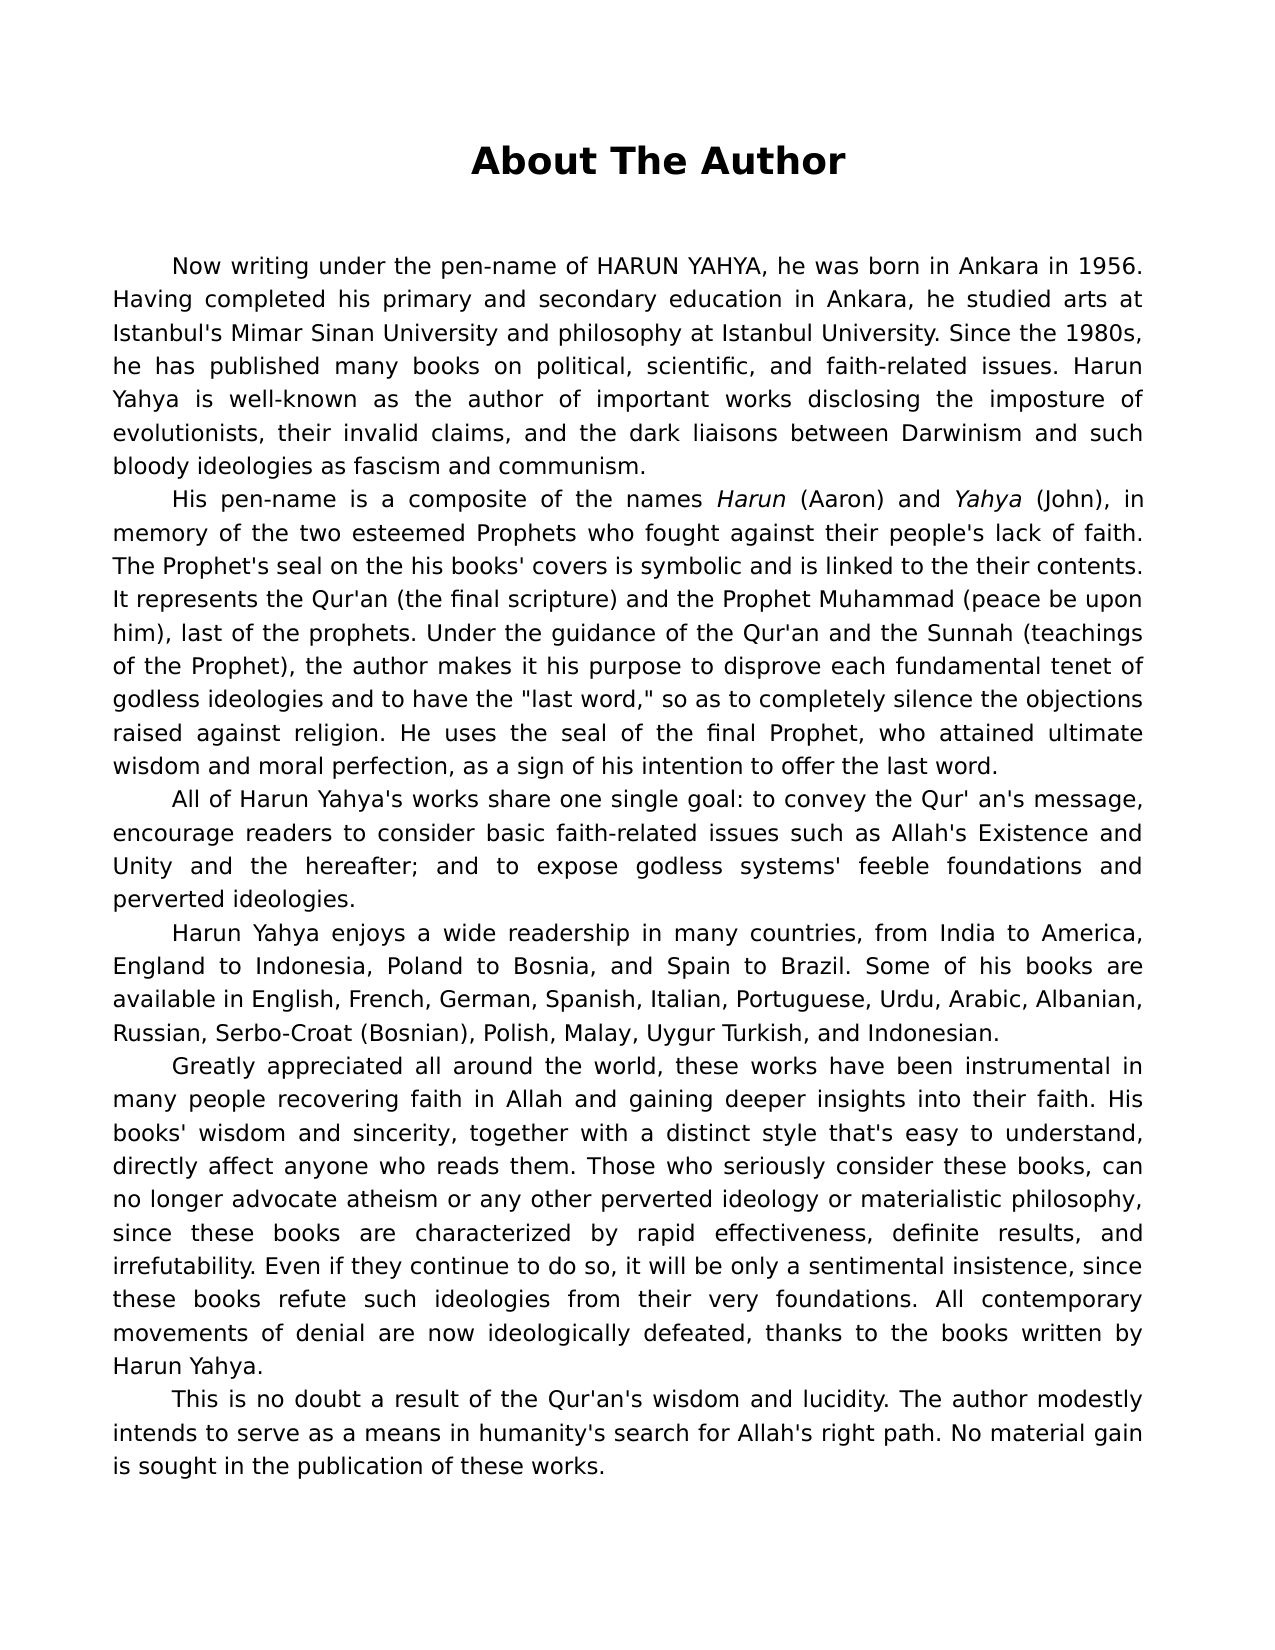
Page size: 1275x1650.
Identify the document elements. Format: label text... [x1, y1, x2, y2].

text His pen-name is a composite of the names Harun (Aaron) and Yahya (John), in memory of the two esteemed Prophets who fought against their people's lack of faith. The Prophet's seal on the his books' covers is symbolic and is linked to the their contents. It represents the Qur'an (the final scripture) and the Prophet Muhammad (peace be upon him), last of the prophets. Under the guidance of the Qur'an and the Sunnah (teachings of the Prophet), the author makes it his purpose to disprove each fundamental tenet of godless ideologies and to have the "last word," so as to completely silence the objections raised against religion. He uses the seal of the final Prophet, who attained ultimate wisdom and moral perfection, as a sign of his intention to offer the last word. [112, 481, 1145, 781]
text Greatly appreciated all around the world, these works have been instrumental in many people recovering faith in Allah and gaining deeper insights into their faith. His books' wisdom and sincerity, together with a distinct style that's easy to understand, directly affect anyone who reads them. Those who seriously consider these books, can no longer advocate atheism or any other perverted ideology or materialistic philosophy, since these books are characterized by rapid effectiveness, definite results, and irrefutability. Even if they continue to do so, it will be only a sentimental insistence, since these books refute such ideologies from their very foundations. All contemporary movements of denial are now ideologically defeated, thanks to the books written by Harun Yahya. [112, 1048, 1145, 1381]
text Harun Yahya enjoys a wide readership in many countries, from India to America, England to Indonesia, Poland to Bosnia, and Spain to Brazil. Some of his books are available in English, French, German, Spanish, Italian, Portuguese, Urdu, Arabic, Albanian, Russian, Serbo-Croat (Bosnian), Polish, Malay, Uygur Turkish, and Indonesian. [112, 914, 1145, 1048]
text Now writing under the pen-name of HARUN YAHYA, he was born in Ankara in 1956. Having completed his primary and secondary education in Ankara, he studied arts at Istanbul's Mimar Sinan University and philosophy at Istanbul University. Since the 1980s, he has published many books on political, scientific, and faith-related issues. Harun Yahya is well-known as the author of important works disclosing the imposture of evolutionists, their invalid claims, and the dark liaisons between Darwinism and such bloody ideologies as fascism and communism. [112, 248, 1145, 481]
text About The Author [112, 148, 1145, 181]
text All of Harun Yahya's works share one single goal: to convey the Qur' an's message, encourage readers to consider basic faith-related issues such as Allah's Existence and Unity and the hereafter; and to expose godless systems' feeble foundations and perverted ideologies. [112, 781, 1145, 914]
text This is no doubt a result of the Qur'an's wisdom and lucidity. The author modestly intends to serve as a means in humanity's search for Allah's right path. No material gain is sought in the publication of these works. [112, 1381, 1145, 1481]
